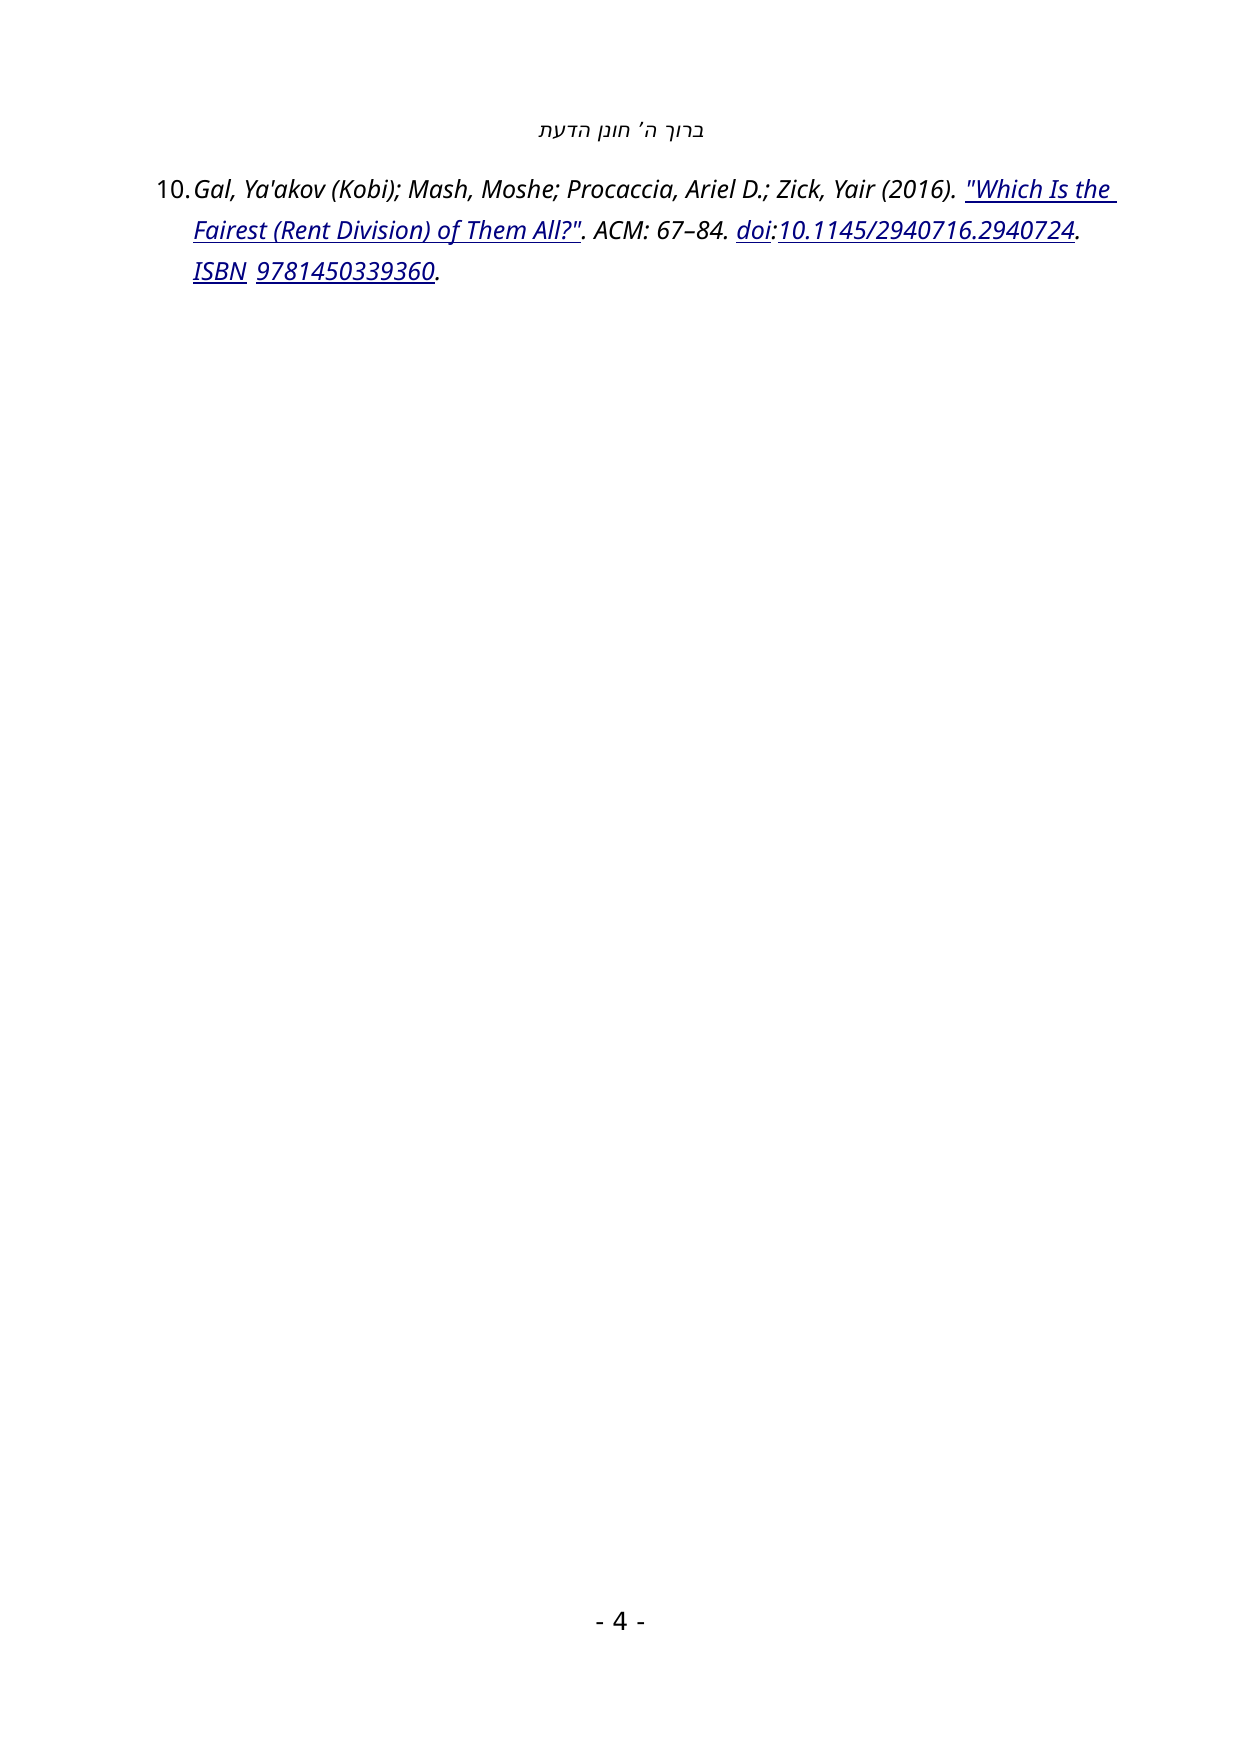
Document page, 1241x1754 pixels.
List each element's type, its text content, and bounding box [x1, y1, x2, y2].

list Gal, Ya'akov (Kobi); Mash, Moshe; Procaccia, Ariel D.; Zick, Yair (2016). "Which Is the Fairest (Rent Division) of Them All?". ACM: 67–84. doi:10.1145/2940716.2940724. ISBN 9781450339360. [156, 172, 1122, 288]
